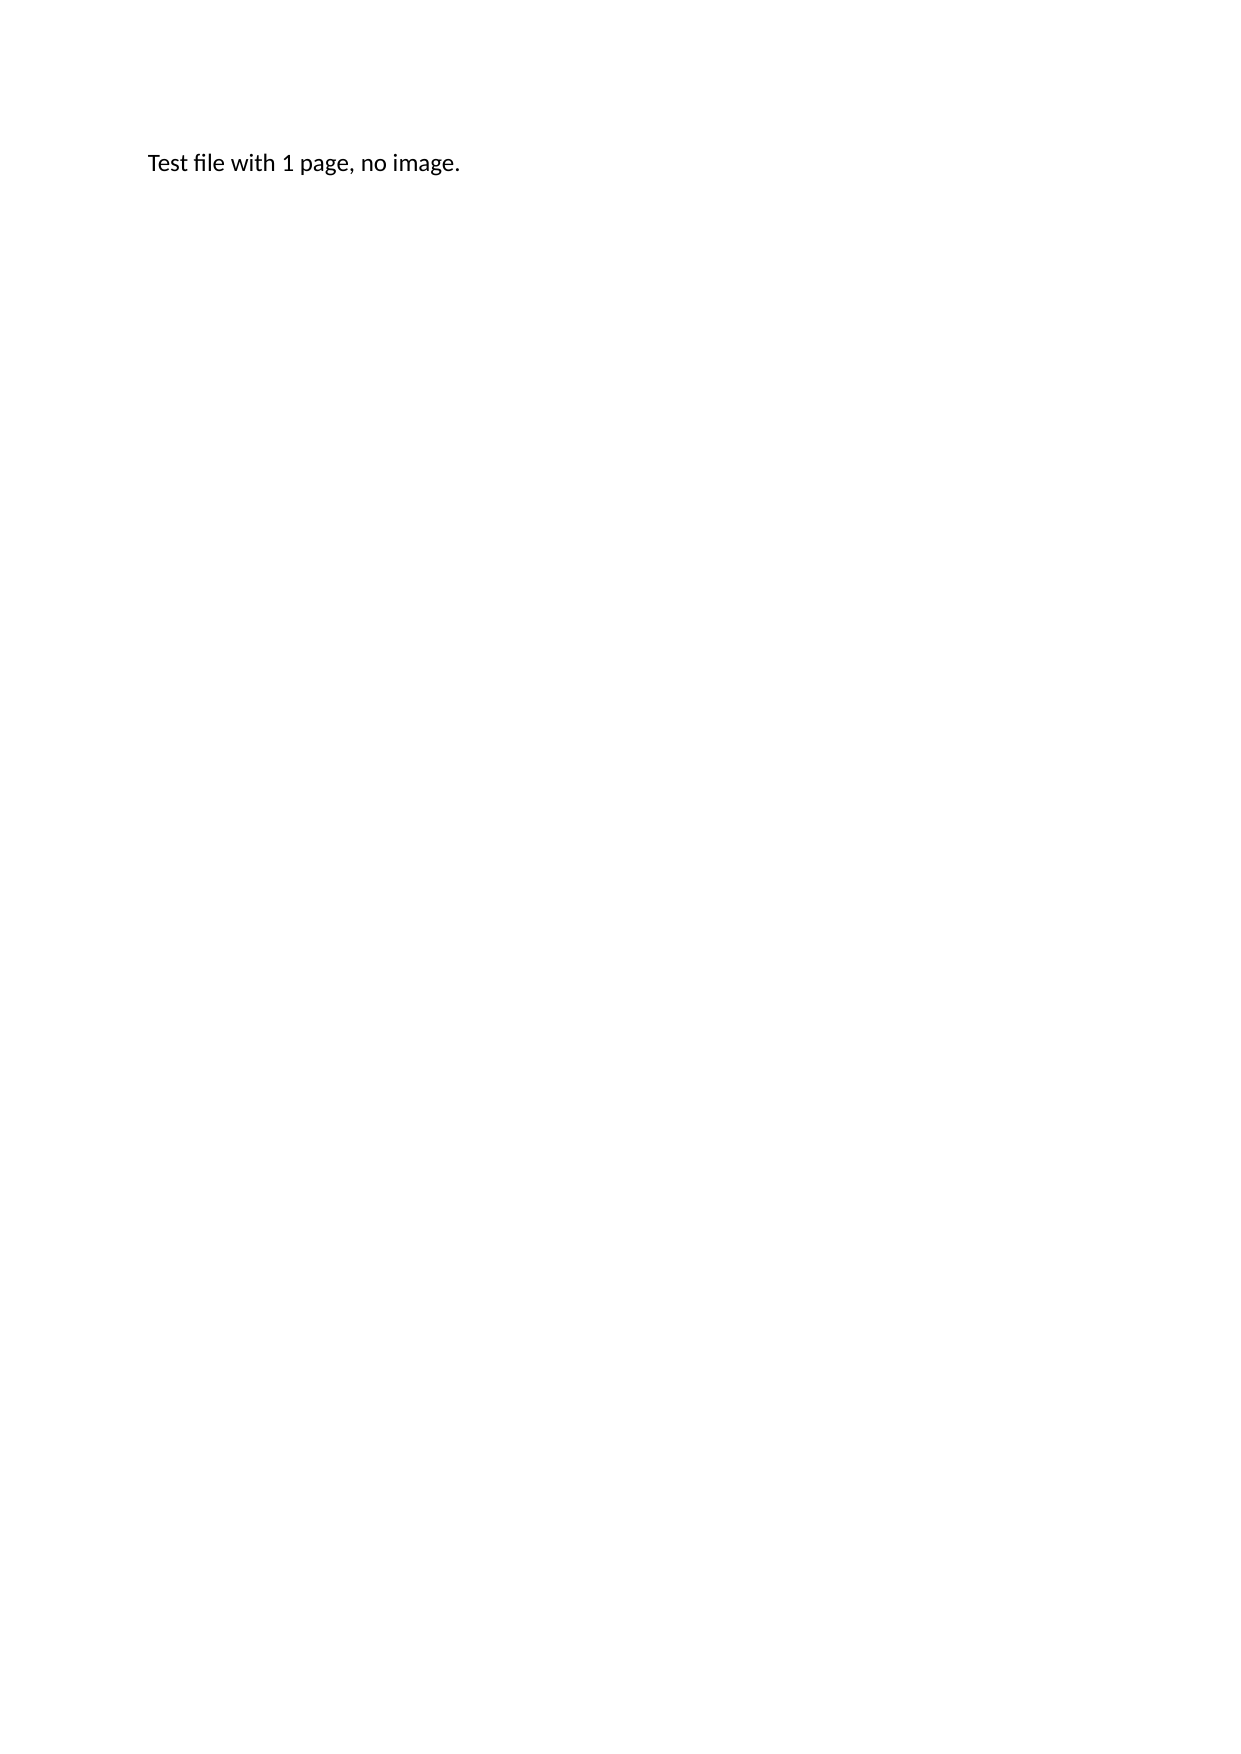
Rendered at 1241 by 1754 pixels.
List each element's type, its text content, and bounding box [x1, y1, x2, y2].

text Test file with 1 page, no image. [148, 148, 1093, 178]
